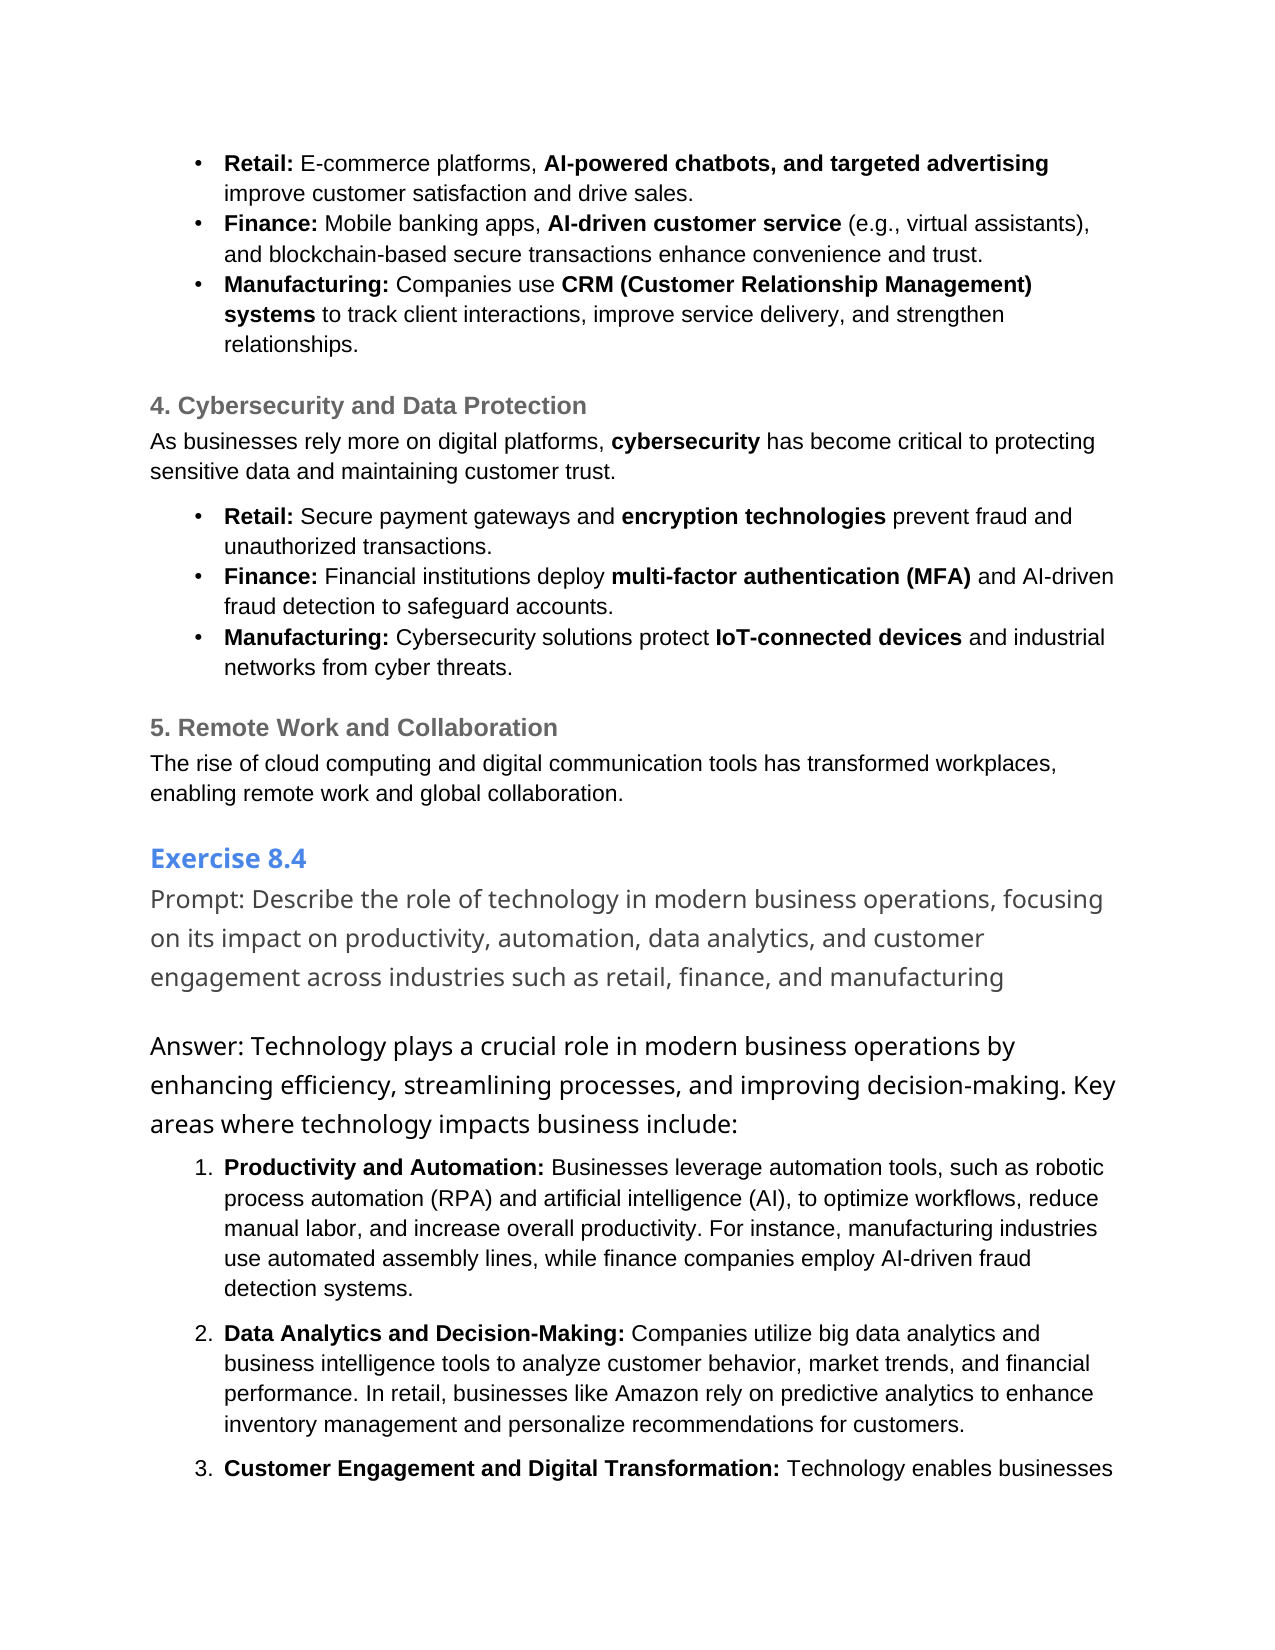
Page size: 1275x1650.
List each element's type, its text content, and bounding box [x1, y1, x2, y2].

subtitle Exercise 8.4 Prompt: Describe the role of technology in modern business operations, focusing on its impact on productivity, automation, data analytics, and customer engagement across industries such as retail, finance, and manufacturing [150, 840, 1125, 994]
text Answer: Technology plays a crucial role in modern business operations by enhancing efficiency, streamlining processes, and improving decision-making. Key areas where technology impacts business include: [150, 1028, 1125, 1141]
list Productivity and Automation: Businesses leverage automation tools, such as robotic process automation (RPA) and artificial intelligence (AI), to optimize workflows, reduce manual labor, and increase overall productivity. For instance, manufacturing industries use automated assembly lines, while finance companies employ AI-driven fraud detection systems. [194, 1154, 1125, 1301]
list Data Analytics and Decision-Making: Companies utilize big data analytics and business intelligence tools to analyze customer behavior, market trends, and financial performance. In retail, businesses like Amazon rely on predictive analytics to enhance inventory management and personalize recommendations for customers. [194, 1320, 1125, 1437]
list Finance: Mobile banking apps, AI-driven customer service (e.g., virtual assistants), and blockchain-based secure transactions enhance convenience and trust. [194, 210, 1125, 267]
subtitle 4. Cybersecurity and Data Protection [150, 391, 1125, 419]
list Finance: Financial institutions deploy multi-factor authentication (MFA) and AI-driven fraud detection to safeguard accounts. [194, 563, 1125, 620]
subtitle 5. Remote Work and Collaboration [150, 713, 1125, 742]
list Manufacturing: Companies use CRM (Customer Relationship Management) systems to track client interactions, improve service delivery, and strengthen relationships. [194, 271, 1125, 358]
list Retail: E-commerce platforms, AI-powered chatbots, and targeted advertising improve customer satisfaction and drive sales. [194, 150, 1125, 207]
list Retail: Secure payment gateways and encryption technologies prevent fraud and unauthorized transactions. [194, 503, 1125, 559]
text The rise of cloud computing and digital communication tools has transformed workplaces, enabling remote work and global collaboration. [150, 750, 1125, 807]
list Customer Engagement and Digital Transformation: Technology enables businesses [194, 1455, 1125, 1482]
text As businesses rely more on digital platforms, cybersecurity has become critical to protecting sensitive data and maintaining customer trust. [150, 428, 1125, 484]
list Manufacturing: Cybersecurity solutions protect IoT-connected devices and industrial networks from cyber threats. [194, 623, 1125, 680]
